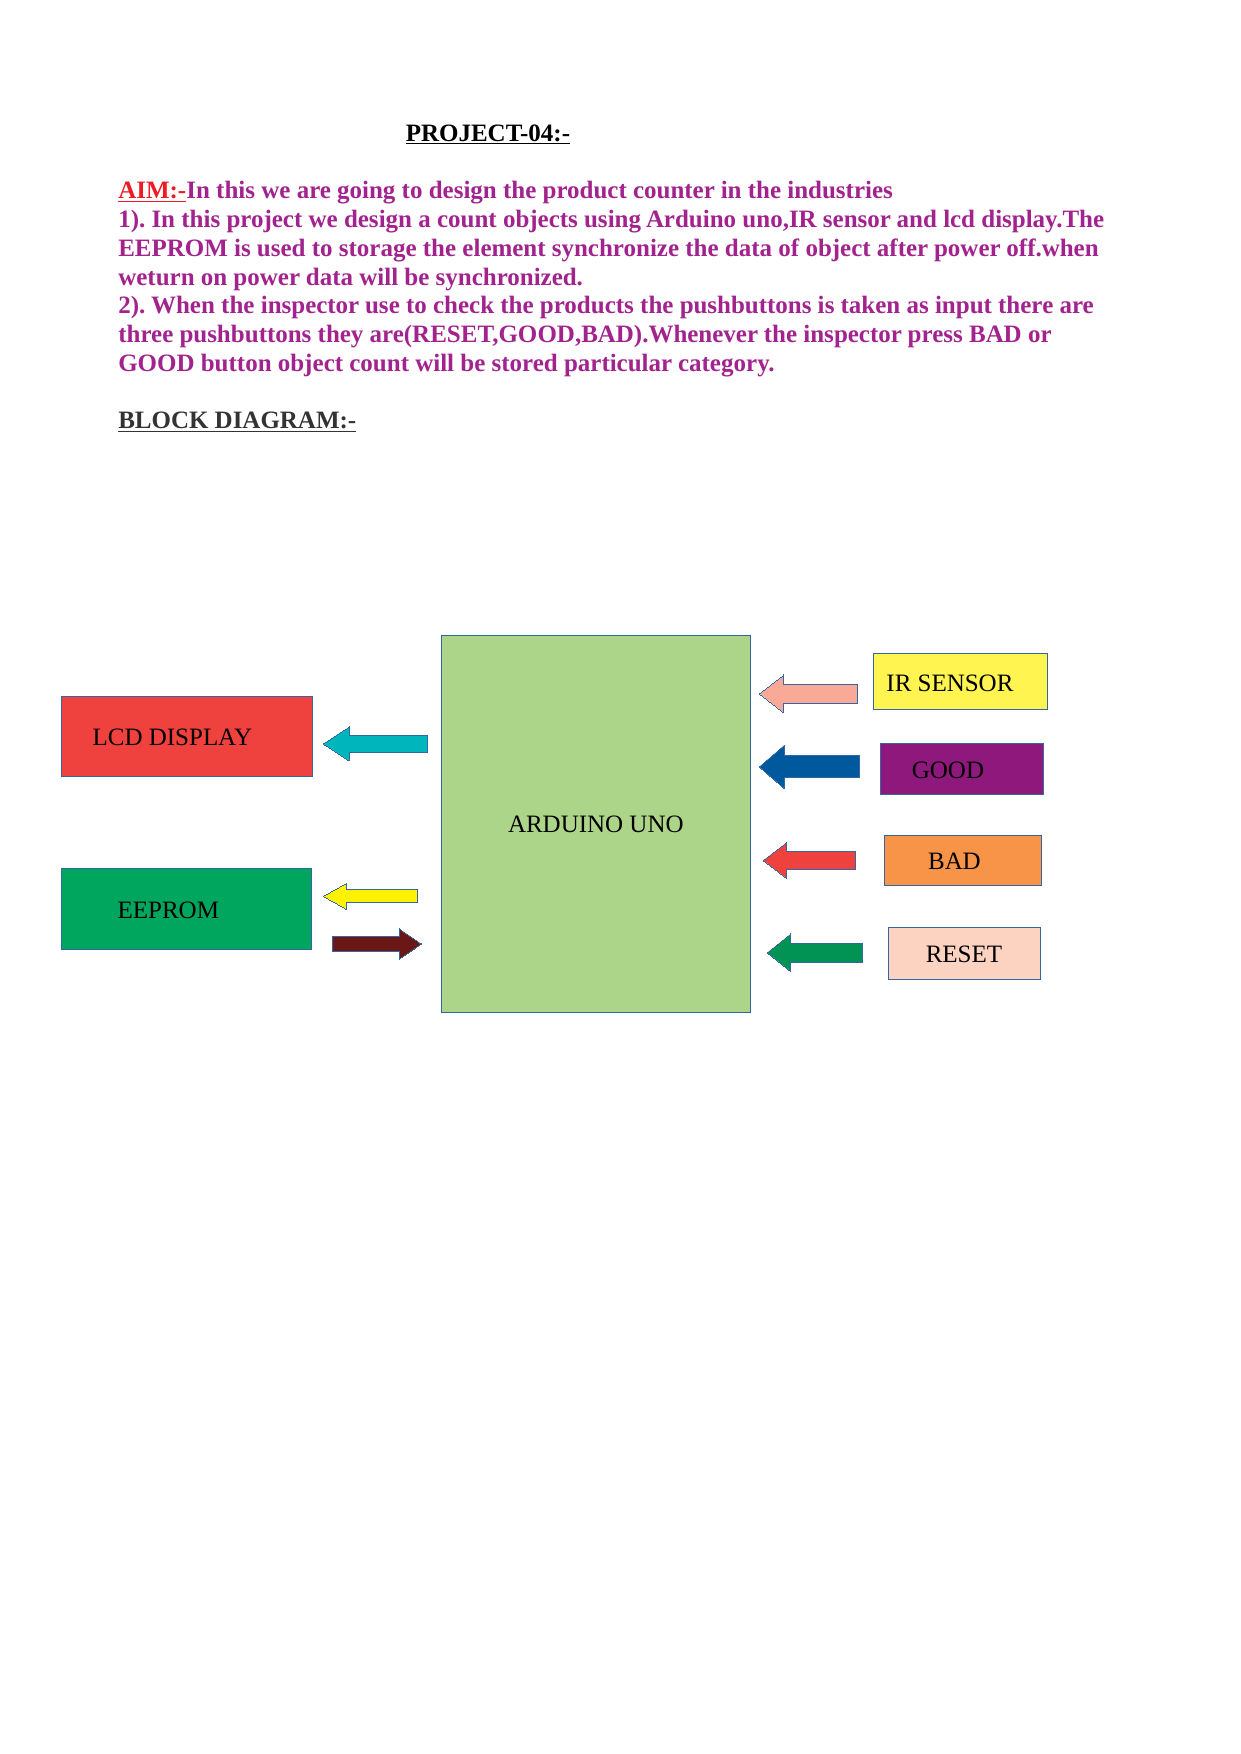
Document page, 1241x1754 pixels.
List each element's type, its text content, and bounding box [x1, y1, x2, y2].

text PROJECT-04:- [118, 118, 1122, 147]
text EEPROM is used to storage the element synchronize the data of object after power off.when weturn on power data will be synchronized. [118, 233, 1122, 291]
text AIM:-In this we are going to design the product counter in the industries [118, 176, 1122, 204]
text 1). In this project we design a count objects using Arduino uno,IR sensor and lcd display.The [118, 204, 1122, 233]
text 2). When the inspector use to check the products the pushbuttons is taken as input there are three pushbuttons they are(RESET,GOOD,BAD).Whenever the inspector press BAD or GOOD button object count will be stored particular category. [118, 291, 1122, 377]
text BLOCK DIAGRAM:- [118, 406, 1122, 434]
